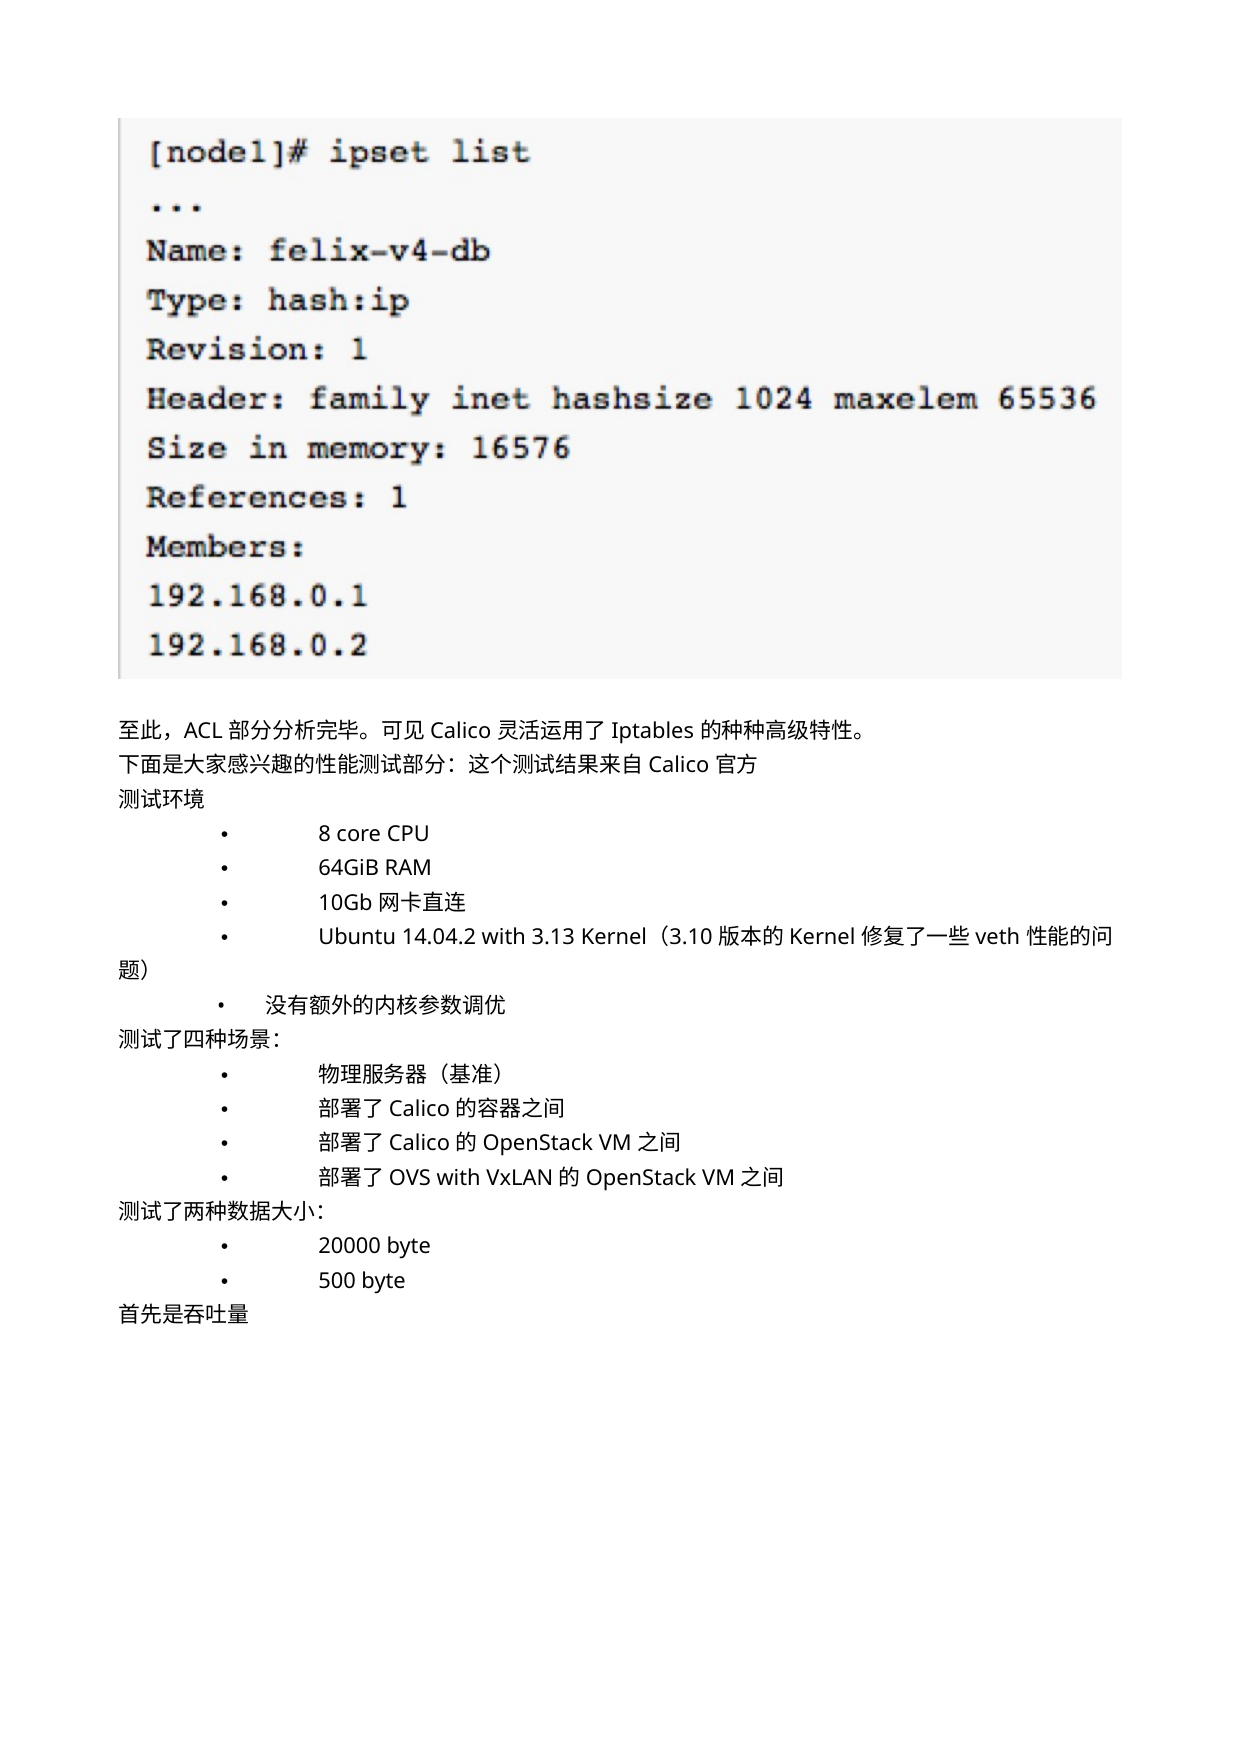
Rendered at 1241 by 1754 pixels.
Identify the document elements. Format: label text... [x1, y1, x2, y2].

text • 物理服务器（基准） [118, 1054, 1122, 1088]
text • Ubuntu 14.04.2 with 3.13 Kernel（3.10 版本的 Kernel 修复了一些 veth 性能的问题） [118, 916, 1122, 985]
text • 没有额外的内核参数调优 [118, 985, 1122, 1019]
text • 8 core CPU [118, 813, 1122, 848]
text • 500 byte [118, 1260, 1122, 1294]
text 首先是吞吐量 [118, 1294, 1122, 1329]
text • 部署了 OVS with VxLAN 的 OpenStack VM 之间 [118, 1157, 1122, 1191]
text 测试了四种场景： [118, 1019, 1122, 1054]
text 测试环境 [118, 779, 1122, 813]
text • 部署了 Calico 的容器之间 [118, 1088, 1122, 1123]
text 测试了两种数据大小： [118, 1191, 1122, 1226]
text 至此，ACL 部分分析完毕。可见 Calico 灵活运用了 Iptables 的种种高级特性。 [118, 679, 1122, 744]
picture [118, 118, 1123, 679]
text • 10Gb 网卡直连 [118, 882, 1122, 916]
text • 64GiB RAM [118, 848, 1122, 882]
text 下面是大家感兴趣的性能测试部分：这个测试结果来自 Calico 官方 [118, 744, 1122, 779]
text • 20000 byte [118, 1226, 1122, 1260]
text • 部署了 Calico 的 OpenStack VM 之间 [118, 1123, 1122, 1157]
